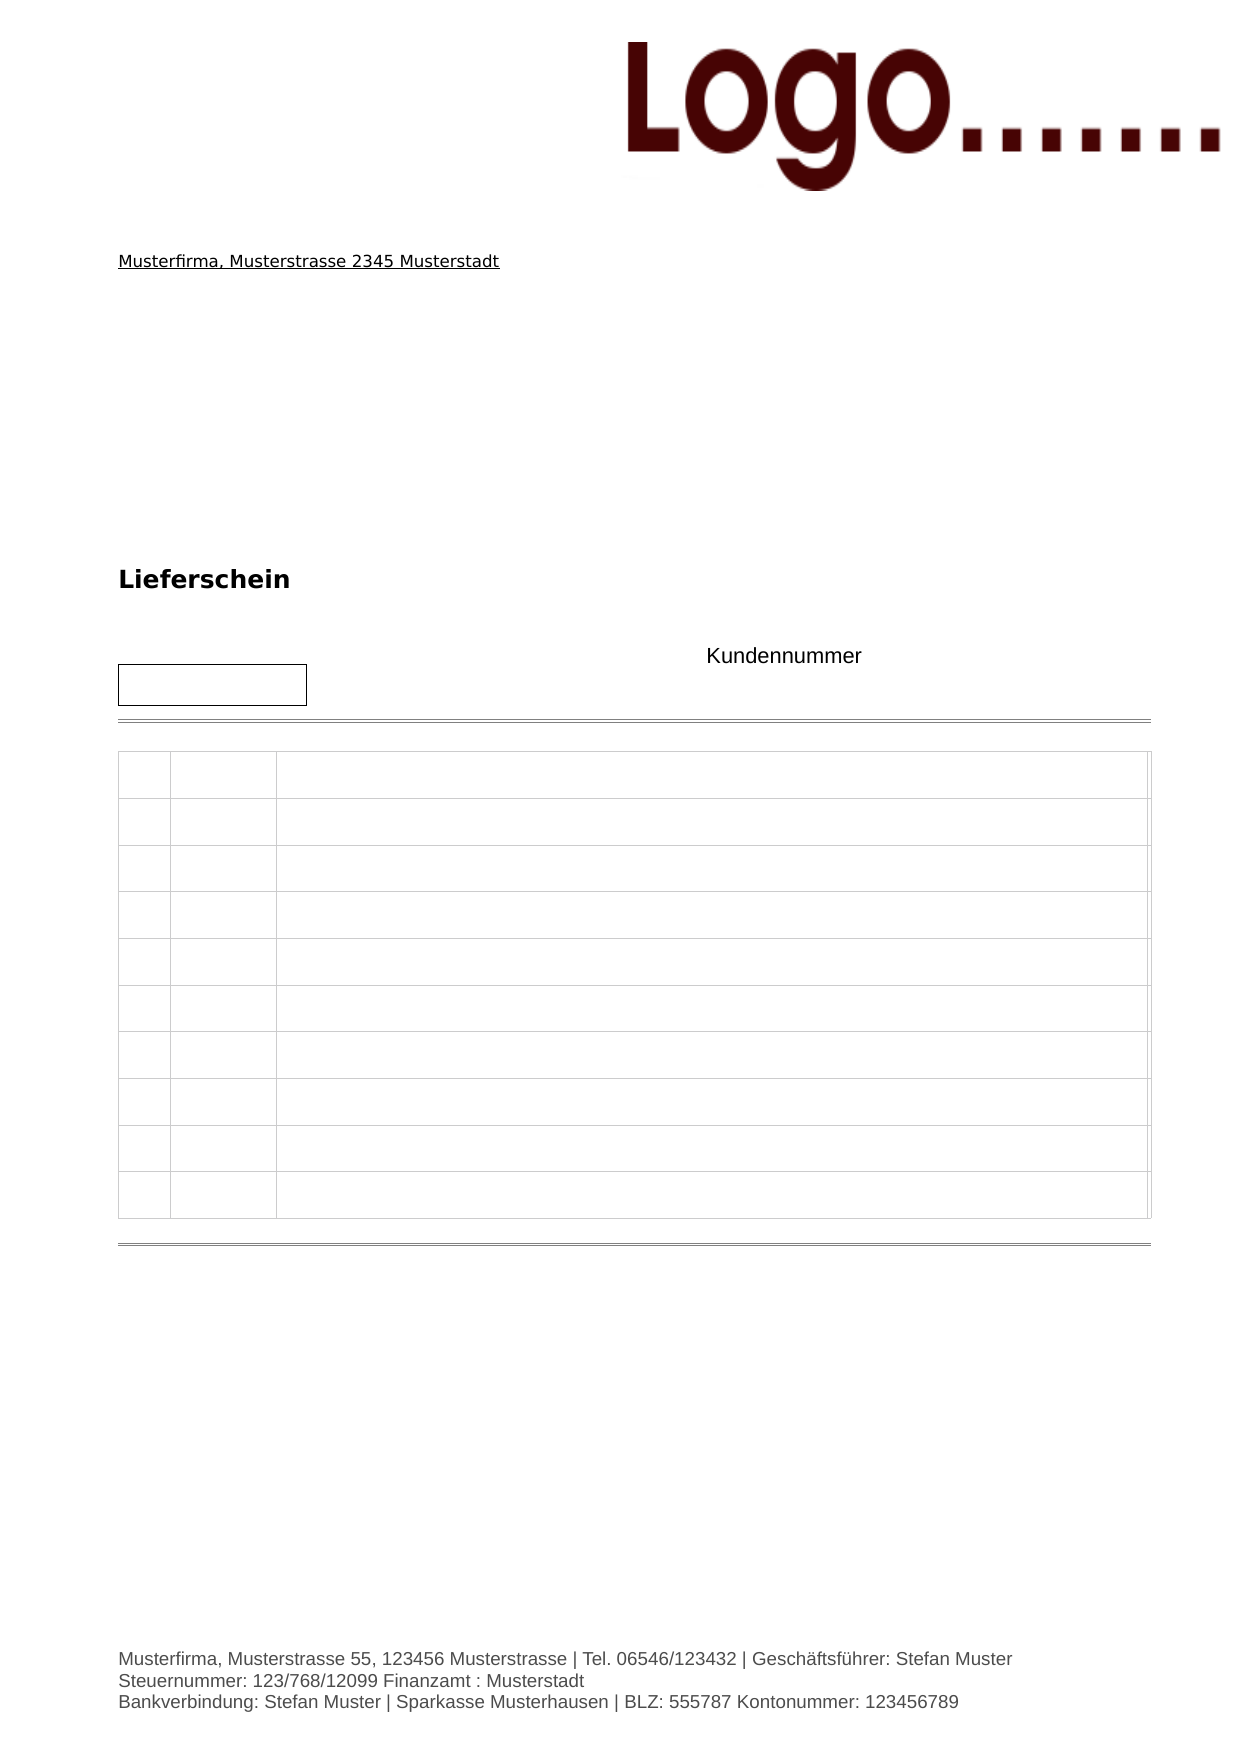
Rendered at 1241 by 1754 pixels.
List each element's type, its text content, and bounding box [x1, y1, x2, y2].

table_cell [118, 723, 170, 751]
table_header Musterfirma, Musterstrasse 2345 Musterstadt [118, 232, 1147, 271]
table_cell [171, 1126, 276, 1171]
table_cell [171, 939, 276, 984]
table_cell [277, 892, 1147, 938]
table_cell [1147, 381, 1151, 422]
table_cell [171, 752, 276, 798]
table_cell [118, 1246, 170, 1275]
table_cell [170, 705, 1151, 719]
table_cell [490, 381, 1147, 422]
table_cell [170, 1246, 1151, 1275]
table_cell Kundennummer [632, 636, 1151, 705]
table_cell [277, 939, 1147, 984]
picture [621, 42, 1241, 191]
table_cell [119, 1172, 170, 1218]
table_cell [171, 846, 276, 891]
table_cell [118, 271, 1147, 300]
table_cell [119, 1032, 170, 1078]
table_cell [119, 986, 170, 1031]
table_cell [119, 752, 170, 798]
table_cell [119, 846, 170, 891]
table_cell [119, 892, 170, 938]
table_cell [171, 1079, 276, 1124]
table_header [1147, 232, 1151, 271]
table_cell [277, 1172, 1147, 1218]
table_cell [171, 892, 276, 938]
table_cell Lieferschein [118, 422, 1151, 636]
table_cell [490, 341, 1147, 381]
table_cell [277, 846, 1147, 891]
table_cell [119, 799, 170, 844]
table_cell [171, 1032, 276, 1078]
table_cell [277, 752, 1147, 798]
table_cell [118, 636, 632, 705]
table_cell [1147, 300, 1151, 341]
table_cell [119, 1126, 170, 1171]
table_cell [119, 1079, 170, 1124]
table_cell [118, 1219, 170, 1243]
table_cell [277, 1032, 1147, 1078]
table_cell [1147, 271, 1151, 300]
table_cell [277, 986, 1147, 1031]
table_cell [171, 1172, 276, 1218]
table_cell [171, 986, 276, 1031]
table_cell [118, 706, 170, 719]
table_cell [170, 723, 1151, 751]
table_cell [277, 1079, 1147, 1124]
table_cell [490, 300, 1147, 341]
table_cell [1147, 341, 1151, 381]
table_cell [171, 799, 276, 844]
table_cell [277, 799, 1147, 844]
table_cell [170, 1219, 1151, 1243]
table_cell [119, 939, 170, 984]
table_cell [277, 1126, 1147, 1171]
